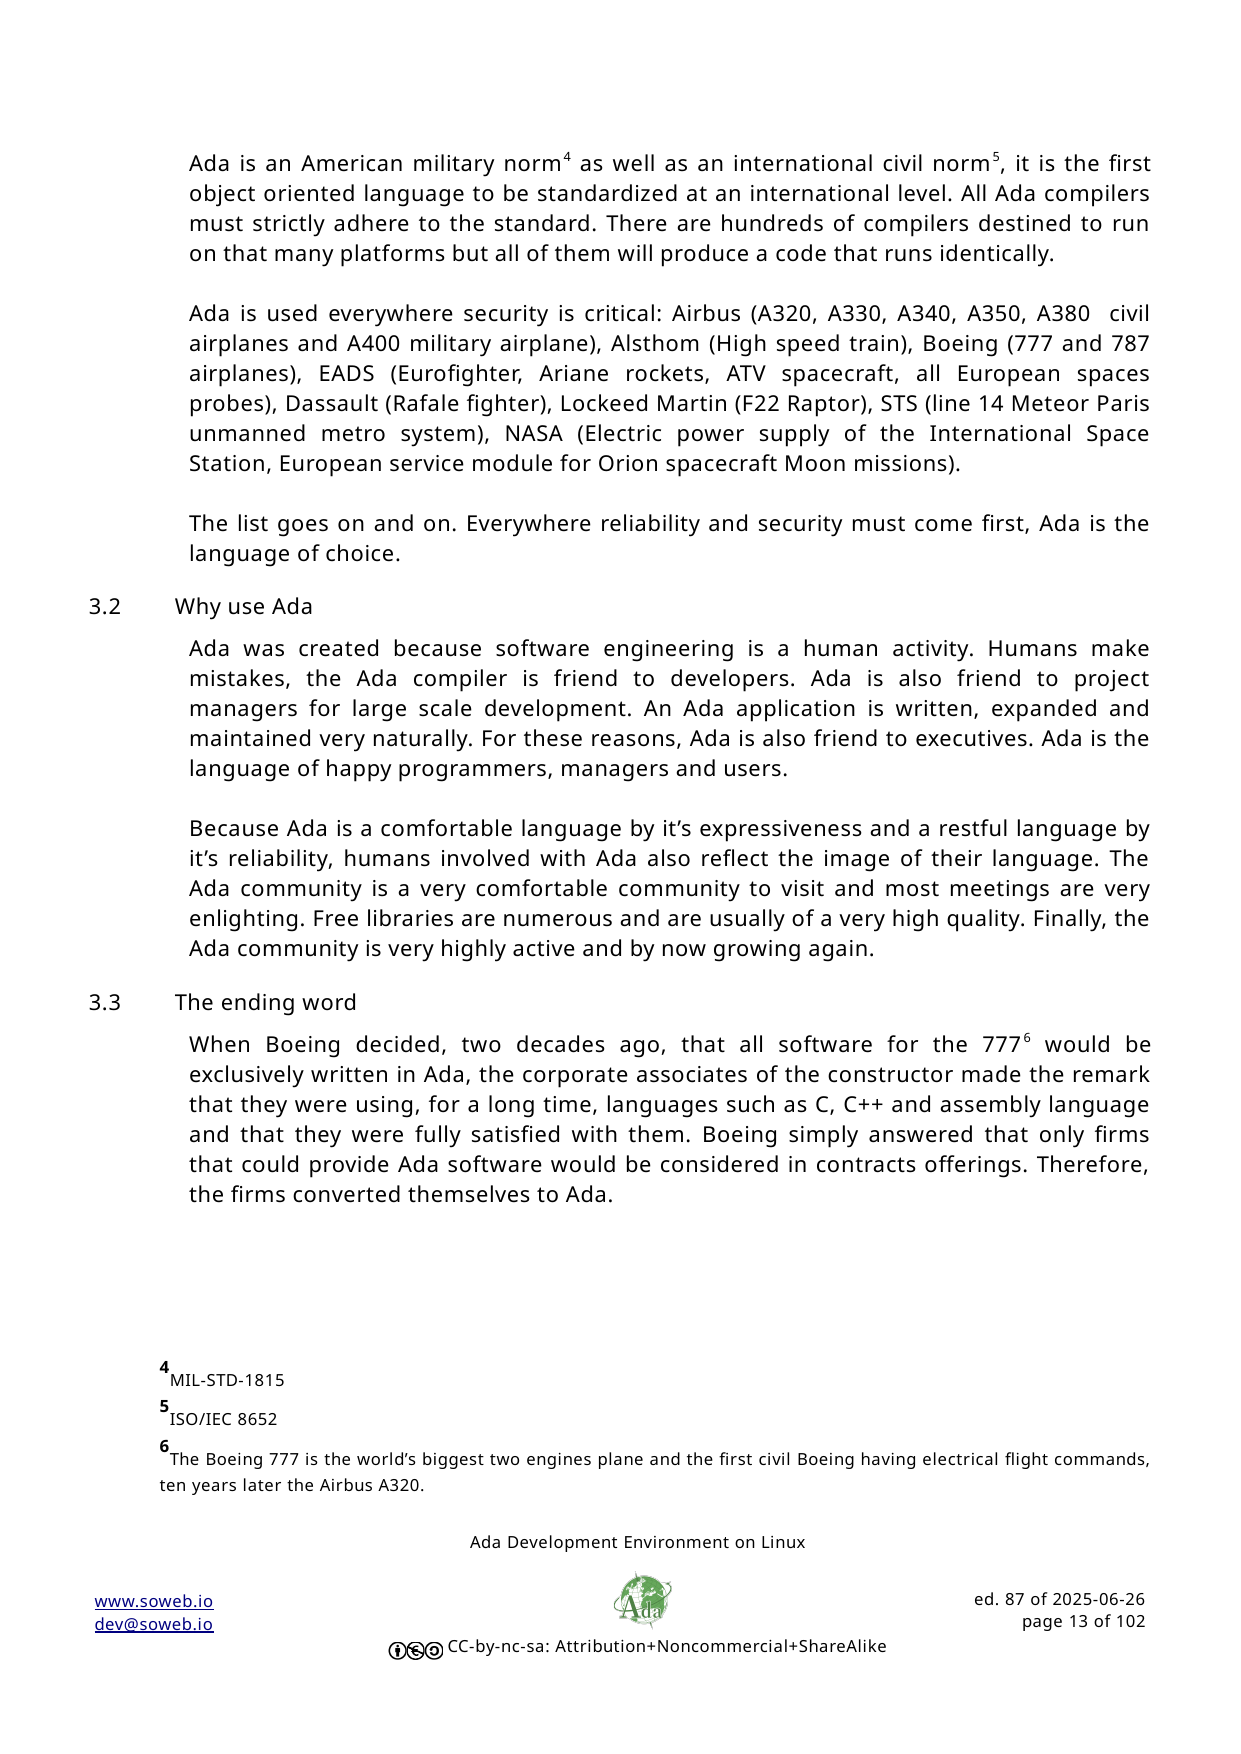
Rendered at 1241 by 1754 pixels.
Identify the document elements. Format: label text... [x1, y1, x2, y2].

subtitle Why use Ada [88, 591, 1152, 621]
subtitle The ending word [88, 987, 1152, 1017]
text The Boeing 777 is the world’s biggest two engines plane and the first civil Boeing having electrical flight commands, ten years later the Airbus A320. [159, 1434, 1152, 1496]
text Because Ada is a comfortable language by it’s expressiveness and a restful language by it’s reliability, humans involved with Ada also reflect the image of their language. The Ada community is a very comfortable community to visit and most meetings are very enlighting. Free libraries are numerous and are usually of a very high quality. Finally, the Ada community is very highly active and by now growing again. [189, 813, 1152, 963]
text Ada is used everywhere security is critical: Airbus (A320, A330, A340, A350, A380 civil airplanes and A400 military airplane), Alsthom (High speed train), Boeing (777 and 787 airplanes), EADS (Eurofighter, Ariane rockets, ATV spacecraft, all European spaces probes), Dassault (Rafale fighter), Lockeed Martin (F22 Raptor), STS (line 14 Meteor Paris unmanned metro system), NASA (Electric power supply of the International Space Station, European service module for Orion spacecraft Moon missions). [189, 298, 1152, 478]
text MIL-STD-1815 [159, 1355, 1152, 1395]
text When Boeing decided, two decades ago, that all software for the 777 would be exclusively written in Ada, the corporate associates of the constructor made the remark that they were using, for a long time, languages such as C, C++ and assembly language and that they were fully satisfied with them. Boeing simply answered that only firms that could provide Ada software would be considered in contracts offerings. Therefore, the firms converted themselves to Ada. [189, 1028, 1152, 1208]
text Ada is an American military norm as well as an international civil norm, it is the first object oriented language to be standardized at an international level. All Ada compilers must strictly adhere to the standard. There are hundreds of compilers destined to run on that many platforms but all of them will produce a code that runs identically. [189, 148, 1152, 268]
text The list goes on and on. Everywhere reliability and security must come first, Ada is the language of choice. [189, 508, 1152, 568]
text ISO/IEC 8652 [159, 1395, 1152, 1434]
picture [388, 1642, 443, 1660]
picture [613, 1571, 672, 1630]
text Ada was created because software engineering is a human activity. Humans make mistakes, the Ada compiler is friend to developers. Ada is also friend to project managers for large scale development. An Ada application is written, expanded and maintained very naturally. For these reasons, Ada is also friend to executives. Ada is the language of happy programmers, managers and users. [189, 633, 1152, 783]
